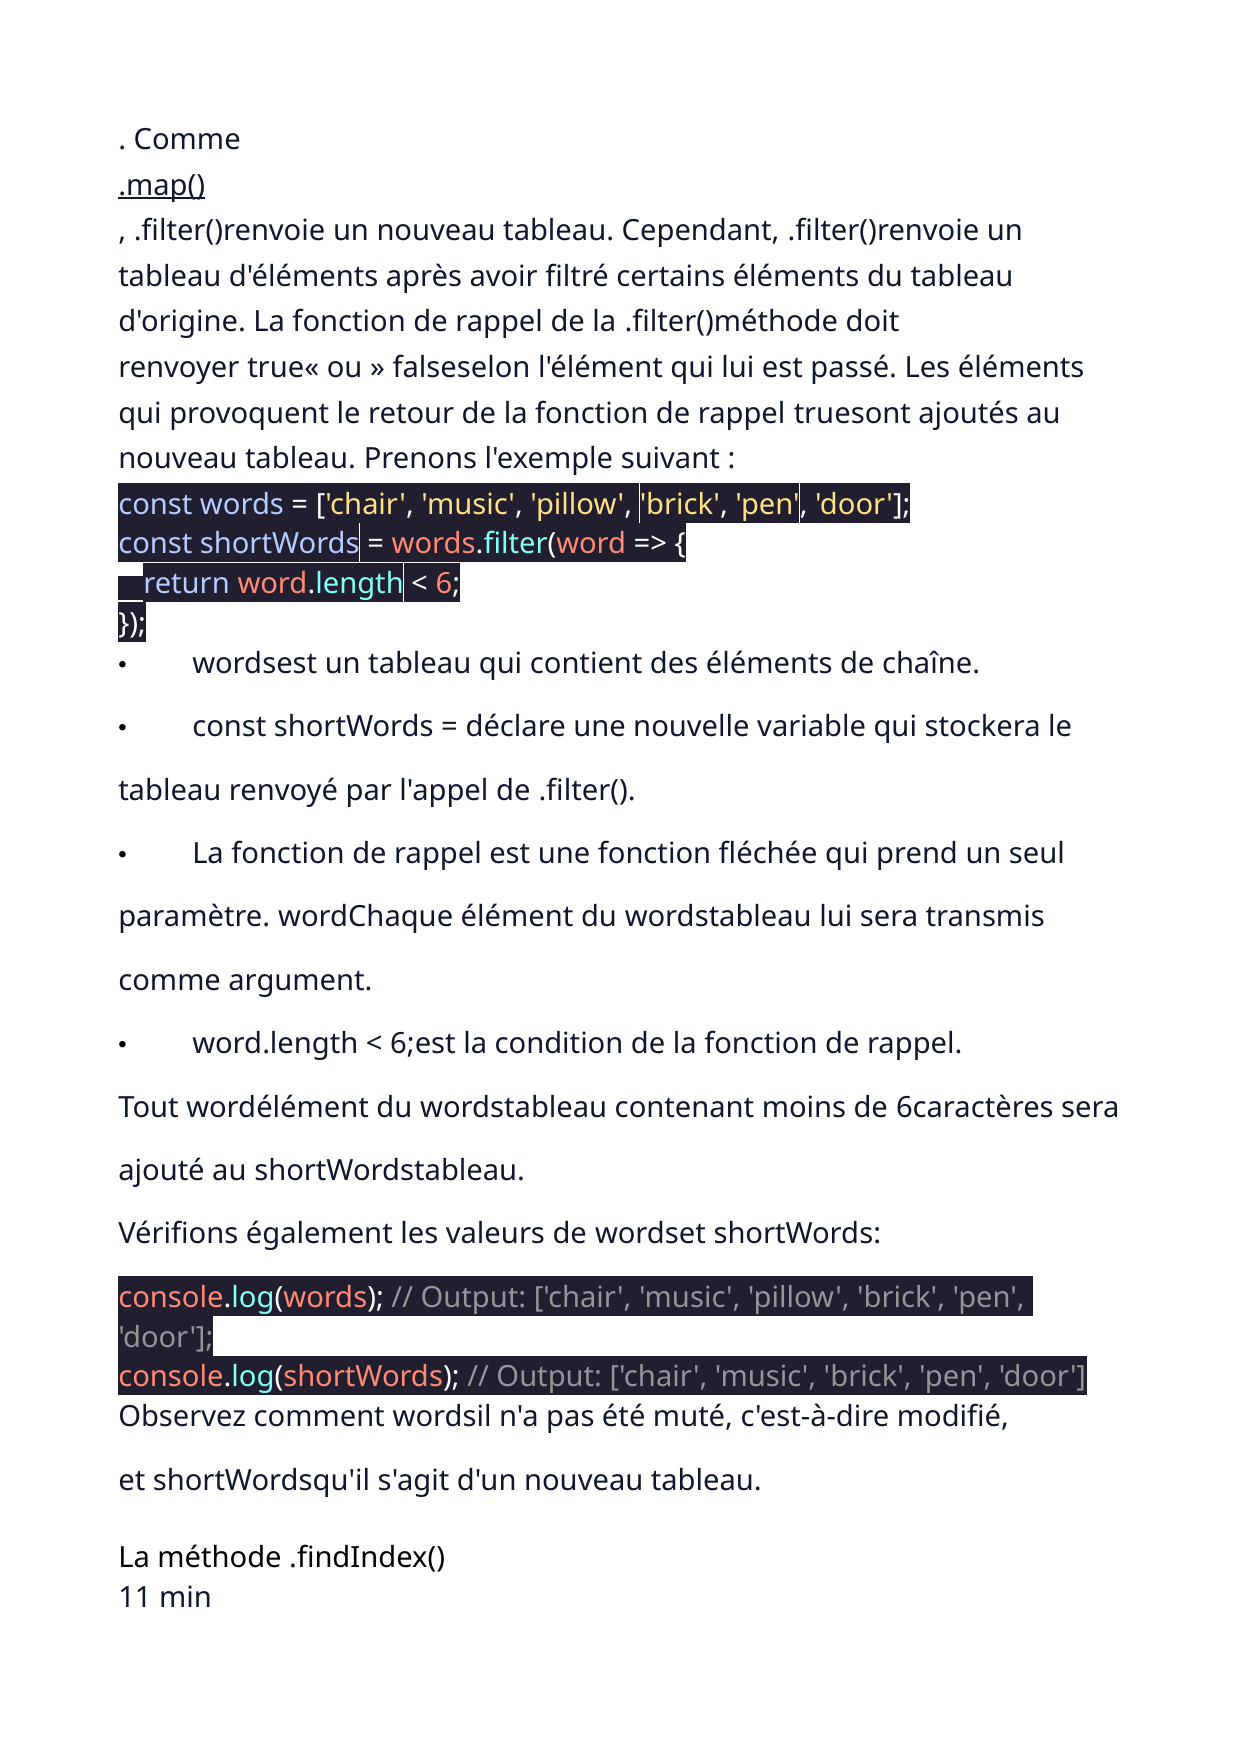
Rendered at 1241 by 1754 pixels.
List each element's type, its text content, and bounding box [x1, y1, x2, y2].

text . Comme [118, 118, 1122, 158]
text Vérifions également les valeurs de wordset shortWords: [118, 1213, 1122, 1252]
text 11 min [118, 1576, 1122, 1616]
text console.log(shortWords); // Output: ['chair', 'music', 'brick', 'pen', 'door'] [118, 1356, 1122, 1395]
text , .filter()renvoie un nouveau tableau. Cependant, .filter()renvoie un tableau d'éléments après avoir filtré certains éléments du tableau d'origine. La fonction de rappel de la .filter()méthode doit renvoyer true« ou » falseselon l'élément qui lui est passé. Les éléments qui provoquent le retour de la fonction de rappel truesont ajoutés au nouveau tableau. Prenons l'exemple suivant : [118, 209, 1122, 477]
text const shortWords = words.filter(word => { [118, 523, 1122, 562]
list wordsest un tableau qui contient des éléments de chaîne. [118, 642, 1122, 682]
list word.length < 6;est la condition de la fonction de rappel. Tout wordélément du wordstableau contenant moins de 6caractères sera ajouté au shortWordstableau. [118, 1022, 1122, 1189]
text return word.length < 6; [118, 562, 1122, 602]
text .map() [118, 164, 1122, 203]
subtitle La méthode .findIndex() [118, 1537, 1122, 1576]
text }); [118, 602, 1122, 642]
list const shortWords = déclare une nouvelle variable qui stockera le tableau renvoyé par l'appel de .filter(). [118, 705, 1122, 808]
list La fonction de rappel est une fonction fléchée qui prend un seul paramètre. wordChaque élément du wordstableau lui sera transmis comme argument. [118, 832, 1122, 999]
text Observez comment wordsil n'a pas été muté, c'est-à-dire modifié, et shortWordsqu'il s'agit d'un nouveau tableau. [118, 1395, 1122, 1498]
text console.log(words); // Output: ['chair', 'music', 'pillow', 'brick', 'pen', 'door']; [118, 1276, 1122, 1356]
text const words = ['chair', 'music', 'pillow', 'brick', 'pen', 'door']; [118, 483, 1122, 523]
